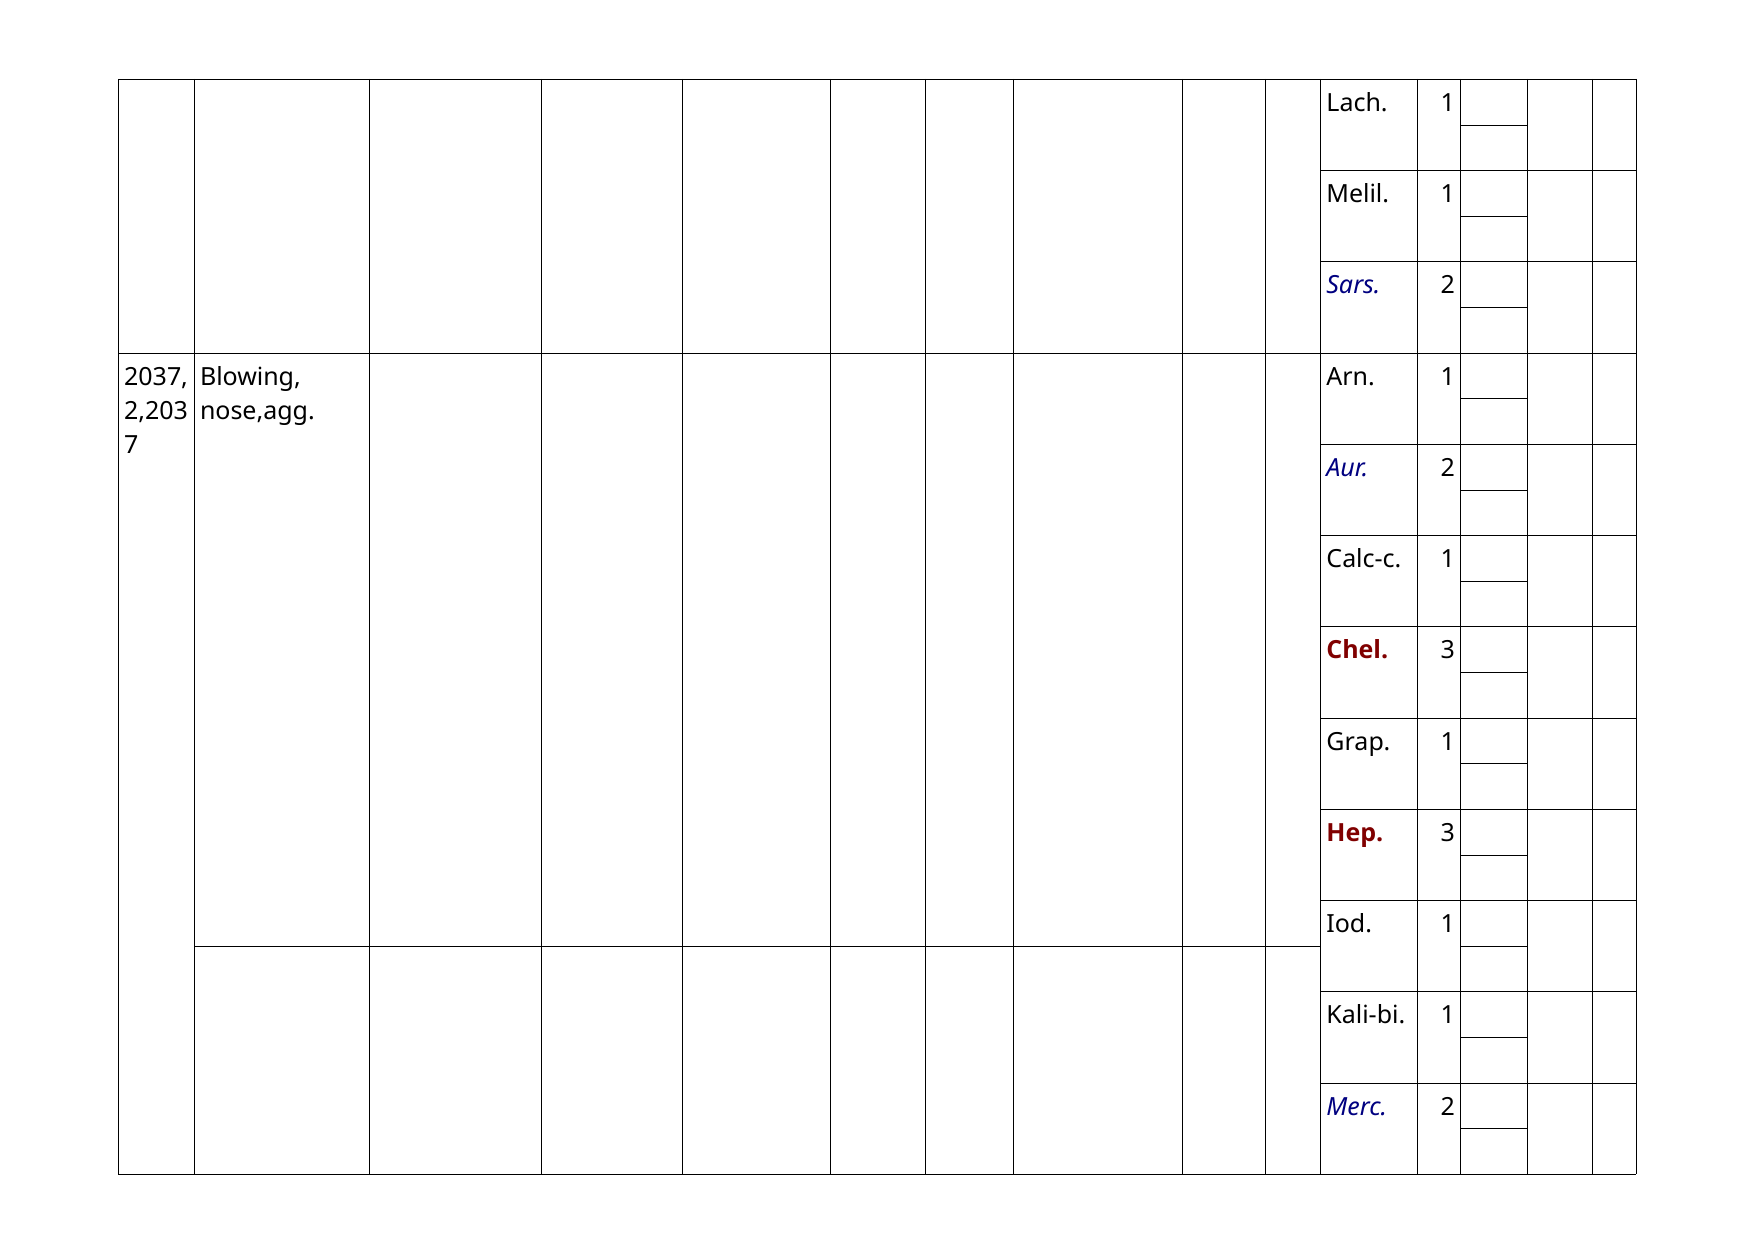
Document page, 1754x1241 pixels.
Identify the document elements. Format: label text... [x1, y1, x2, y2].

table_cell Chel. [1321, 627, 1417, 718]
table_cell [1461, 947, 1527, 991]
table_cell [1461, 764, 1527, 809]
table_cell [1014, 947, 1182, 1174]
table_cell [1461, 445, 1527, 489]
table_cell [1461, 582, 1527, 626]
table_cell Iod. [1321, 901, 1417, 991]
table_cell 2037,2,2037 [119, 354, 194, 1174]
table_cell [542, 947, 682, 1174]
table_cell 1 [1418, 354, 1460, 444]
table_cell [1014, 354, 1182, 946]
table_cell [831, 947, 925, 1174]
table_cell Lach. [1321, 80, 1417, 170]
table_cell [1528, 171, 1592, 261]
table_cell [1014, 80, 1182, 353]
table_cell [831, 354, 925, 946]
table_cell [926, 354, 1013, 946]
table_cell [1593, 171, 1636, 261]
table_cell Grap. [1321, 719, 1417, 809]
table_cell Arn. [1321, 354, 1417, 444]
table_cell [1528, 354, 1592, 444]
table_cell [683, 80, 830, 353]
table_cell 1 [1418, 80, 1460, 170]
table_cell [1266, 354, 1320, 946]
table_cell [542, 354, 682, 946]
table_cell [683, 947, 830, 1174]
table_cell 1 [1418, 536, 1460, 626]
table_cell [1593, 627, 1636, 718]
table_cell [1461, 399, 1527, 444]
table_cell [1183, 80, 1265, 353]
table_cell [1461, 1084, 1527, 1128]
table_cell [1461, 491, 1527, 535]
table_cell [1461, 1129, 1527, 1174]
table_cell [1593, 1084, 1636, 1174]
table_cell Aur. [1321, 445, 1417, 535]
table_cell [1593, 901, 1636, 991]
table_cell Calc-c. [1321, 536, 1417, 626]
table_cell 2 [1418, 1084, 1460, 1174]
table_cell [1461, 354, 1527, 398]
table_cell [683, 354, 830, 946]
table_cell [370, 80, 541, 353]
table_cell [1593, 719, 1636, 809]
table_cell 1 [1418, 171, 1460, 261]
table_cell [195, 80, 369, 353]
table_cell 2 [1418, 262, 1460, 353]
table_cell [1528, 719, 1592, 809]
table_cell [1461, 627, 1527, 672]
table_cell [1593, 354, 1636, 444]
table_cell [1528, 445, 1592, 535]
table_cell [1461, 810, 1527, 854]
table_cell [1528, 1084, 1592, 1174]
table_cell [1461, 673, 1527, 718]
table_cell 3 [1418, 810, 1460, 900]
table_cell [926, 80, 1013, 353]
table_cell 1 [1418, 992, 1460, 1083]
table_cell Sars. [1321, 262, 1417, 353]
table_cell [1183, 354, 1265, 946]
table_cell [1528, 810, 1592, 900]
table_cell [1461, 719, 1527, 763]
table_cell [1528, 536, 1592, 626]
table_cell [1593, 80, 1636, 170]
table_cell [1528, 262, 1592, 353]
table_cell [1461, 80, 1527, 124]
table_cell [1461, 126, 1527, 170]
table_cell 1 [1418, 719, 1460, 809]
table_cell [1461, 1038, 1527, 1083]
table_cell [1461, 536, 1527, 581]
table_cell [1593, 445, 1636, 535]
table_cell [1593, 992, 1636, 1083]
table_cell [1528, 80, 1592, 170]
table_cell Melil. [1321, 171, 1417, 261]
table_cell [1593, 536, 1636, 626]
table_cell [1461, 217, 1527, 261]
table_cell [1461, 901, 1527, 946]
table_cell [1183, 947, 1265, 1174]
table_cell [1528, 992, 1592, 1083]
table_cell [926, 947, 1013, 1174]
table_cell [831, 80, 925, 353]
table_cell 2 [1418, 445, 1460, 535]
table_cell [1593, 810, 1636, 900]
table_cell [1266, 947, 1320, 1174]
table_cell [195, 947, 369, 1174]
table_cell [1528, 901, 1592, 991]
table_cell Kali-bi. [1321, 992, 1417, 1083]
table_cell [1461, 171, 1527, 216]
table_cell 1 [1418, 901, 1460, 991]
table_cell Blowing, nose,agg. [195, 354, 369, 946]
table_cell [1593, 262, 1636, 353]
table_cell Hep. [1321, 810, 1417, 900]
table_cell 3 [1418, 627, 1460, 718]
table_cell [1461, 992, 1527, 1037]
table_cell [1461, 856, 1527, 900]
table_cell [1461, 308, 1527, 353]
table_cell [1461, 262, 1527, 307]
table_cell Merc. [1321, 1084, 1417, 1174]
table_cell [1266, 80, 1320, 353]
table_cell [370, 354, 541, 946]
table_cell [119, 80, 194, 353]
table_cell [370, 947, 541, 1174]
table_cell [1528, 627, 1592, 718]
table_cell [542, 80, 682, 353]
